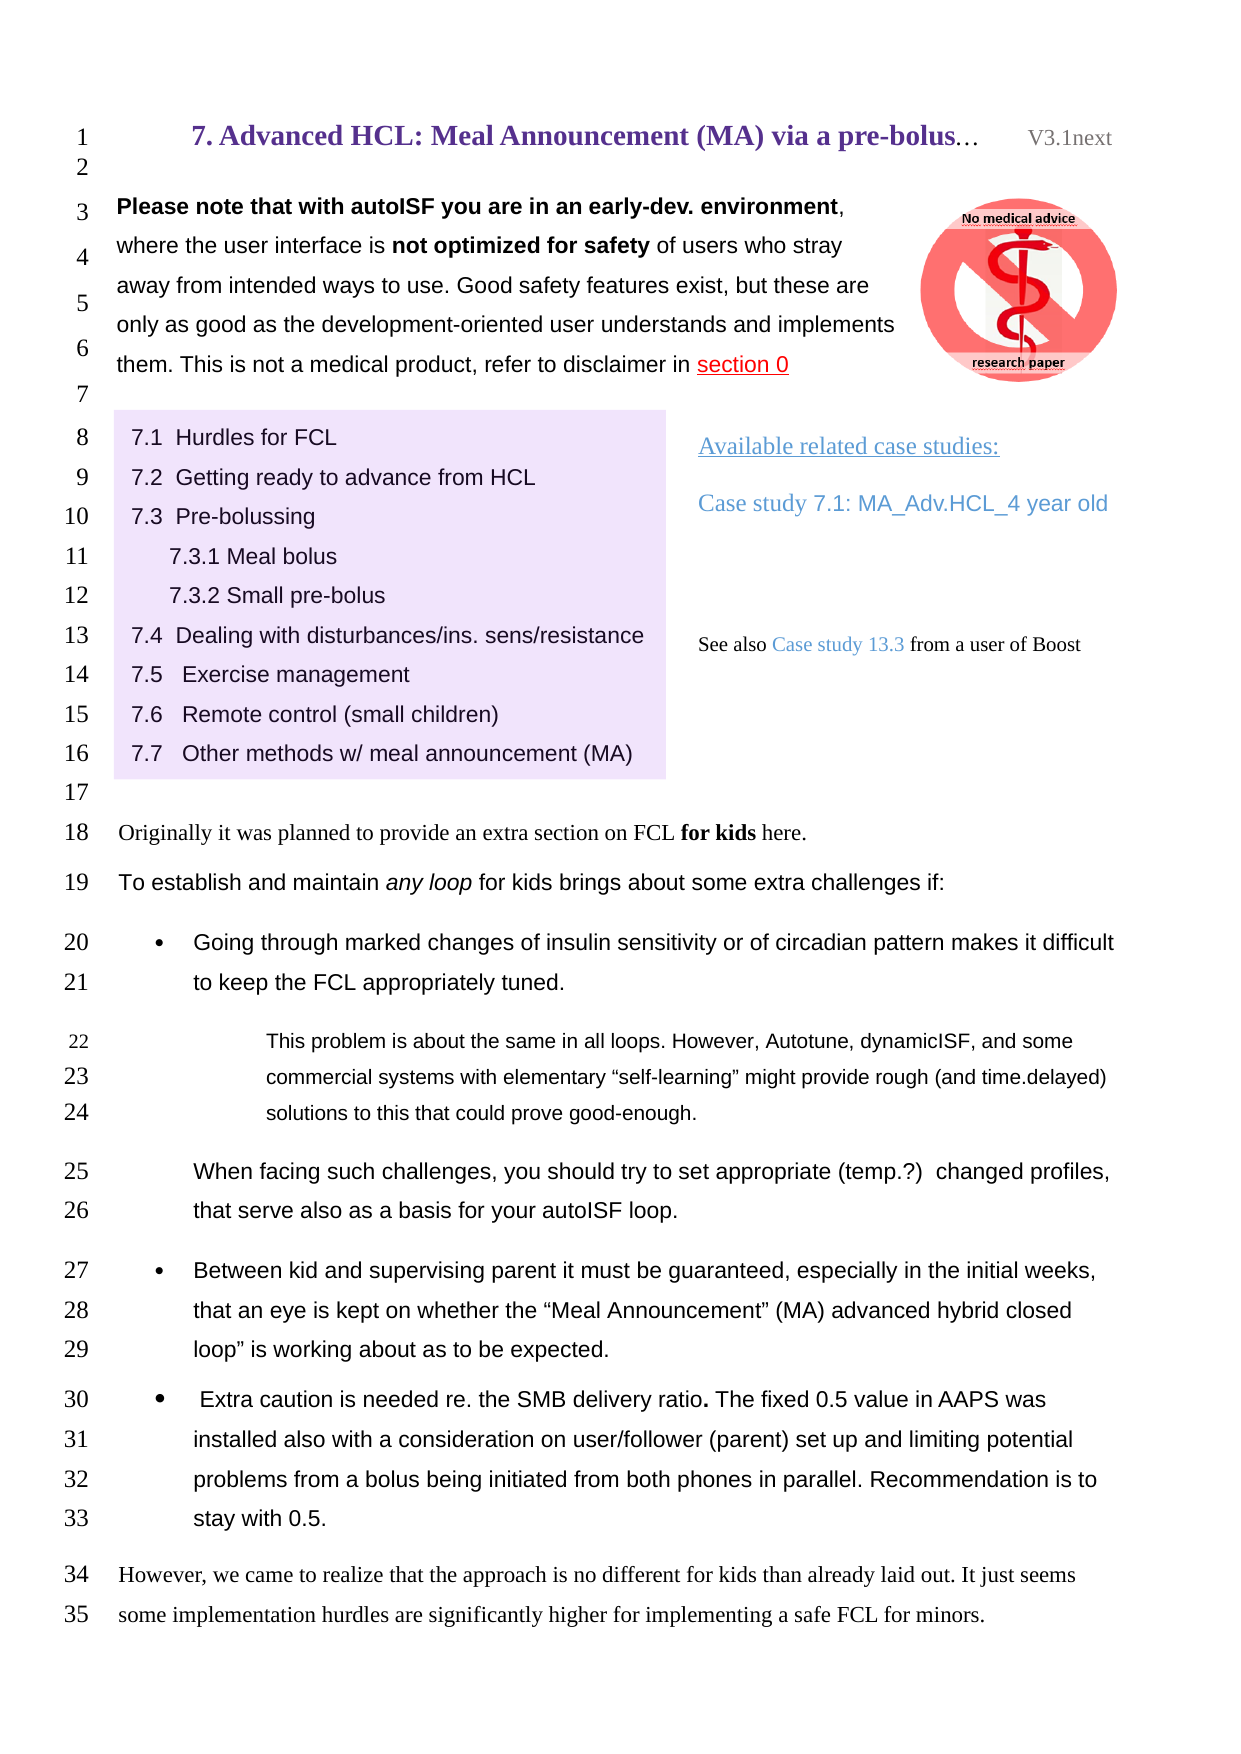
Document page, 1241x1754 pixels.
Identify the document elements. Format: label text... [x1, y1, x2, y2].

text However, we came to realize that the approach is no different for kids than already laid out. It just seems some implementation hurdles are significantly higher for implementing a safe FCL for minors. [118, 1561, 1122, 1627]
list Extra caution is needed re. the SMB delivery ratio. The fixed 0.5 value in AAPS was installed also with a consideration on user/follower (parent) set up and limiting potential problems from a bolus being initiated from both phones in parallel. Recommendation is to stay with 0.5. [156, 1386, 1122, 1532]
text 7.6 Remote control (small children) [666, 701, 1122, 727]
list Going through marked changes of insulin sensitivity or of circadian pattern makes it difficult to keep the FCL appropriately tuned. [156, 929, 1122, 995]
text 7.3.2 Small pre-bolus [666, 582, 683, 608]
text Please note that with autoISF you are in an early-dev. environment, where the user interface is not optimized for safety of users who stray away from intended ways to use. Good safety features exist, but these are only as good as the development-oriented user understands and implements them. This is not a medical product, refer to disclaimer in section 0 [116, 193, 901, 377]
text Case study 7.1: MA_Adv.HCL_4 year old [698, 488, 1146, 517]
text 7. Advanced HCL: Meal Announcement (MA) via a pre-bolus… V3.1next [118, 118, 1122, 152]
text This problem is about the same in all loops. However, Autotune, dynamicISF, and some commercial systems with elementary “self-learning” might provide rough (and time.delayed) solutions to this that could prove good-enough. [266, 1029, 1122, 1125]
list Between kid and supervising parent it must be guaranteed, especially in the initial weeks, that an eye is kept on whether the “Meal Announcement” (MA) advanced hybrid closed loop” is working about as to be expected. [156, 1257, 1122, 1363]
text Available related case studies: [698, 431, 1146, 460]
text See also Case study 13.3 from a user of Boost [698, 632, 1146, 656]
text 7.1 Hurdles for FCL [666, 424, 683, 451]
text 7.3.1 Meal bolus [666, 543, 683, 569]
text 7.7 Other methods w/ meal announcement (MA) [666, 740, 1122, 766]
text When facing such challenges, you should try to set appropriate (temp.?) changed profiles, that serve also as a basis for your autoISF loop. [193, 1158, 1122, 1223]
text Originally it was planned to provide an extra section on FCL for kids here. [118, 819, 1122, 845]
text To establish and maintain any loop for kids brings about some extra challenges if: [118, 869, 1122, 895]
text 7.3 Pre-bolussing [666, 503, 683, 529]
